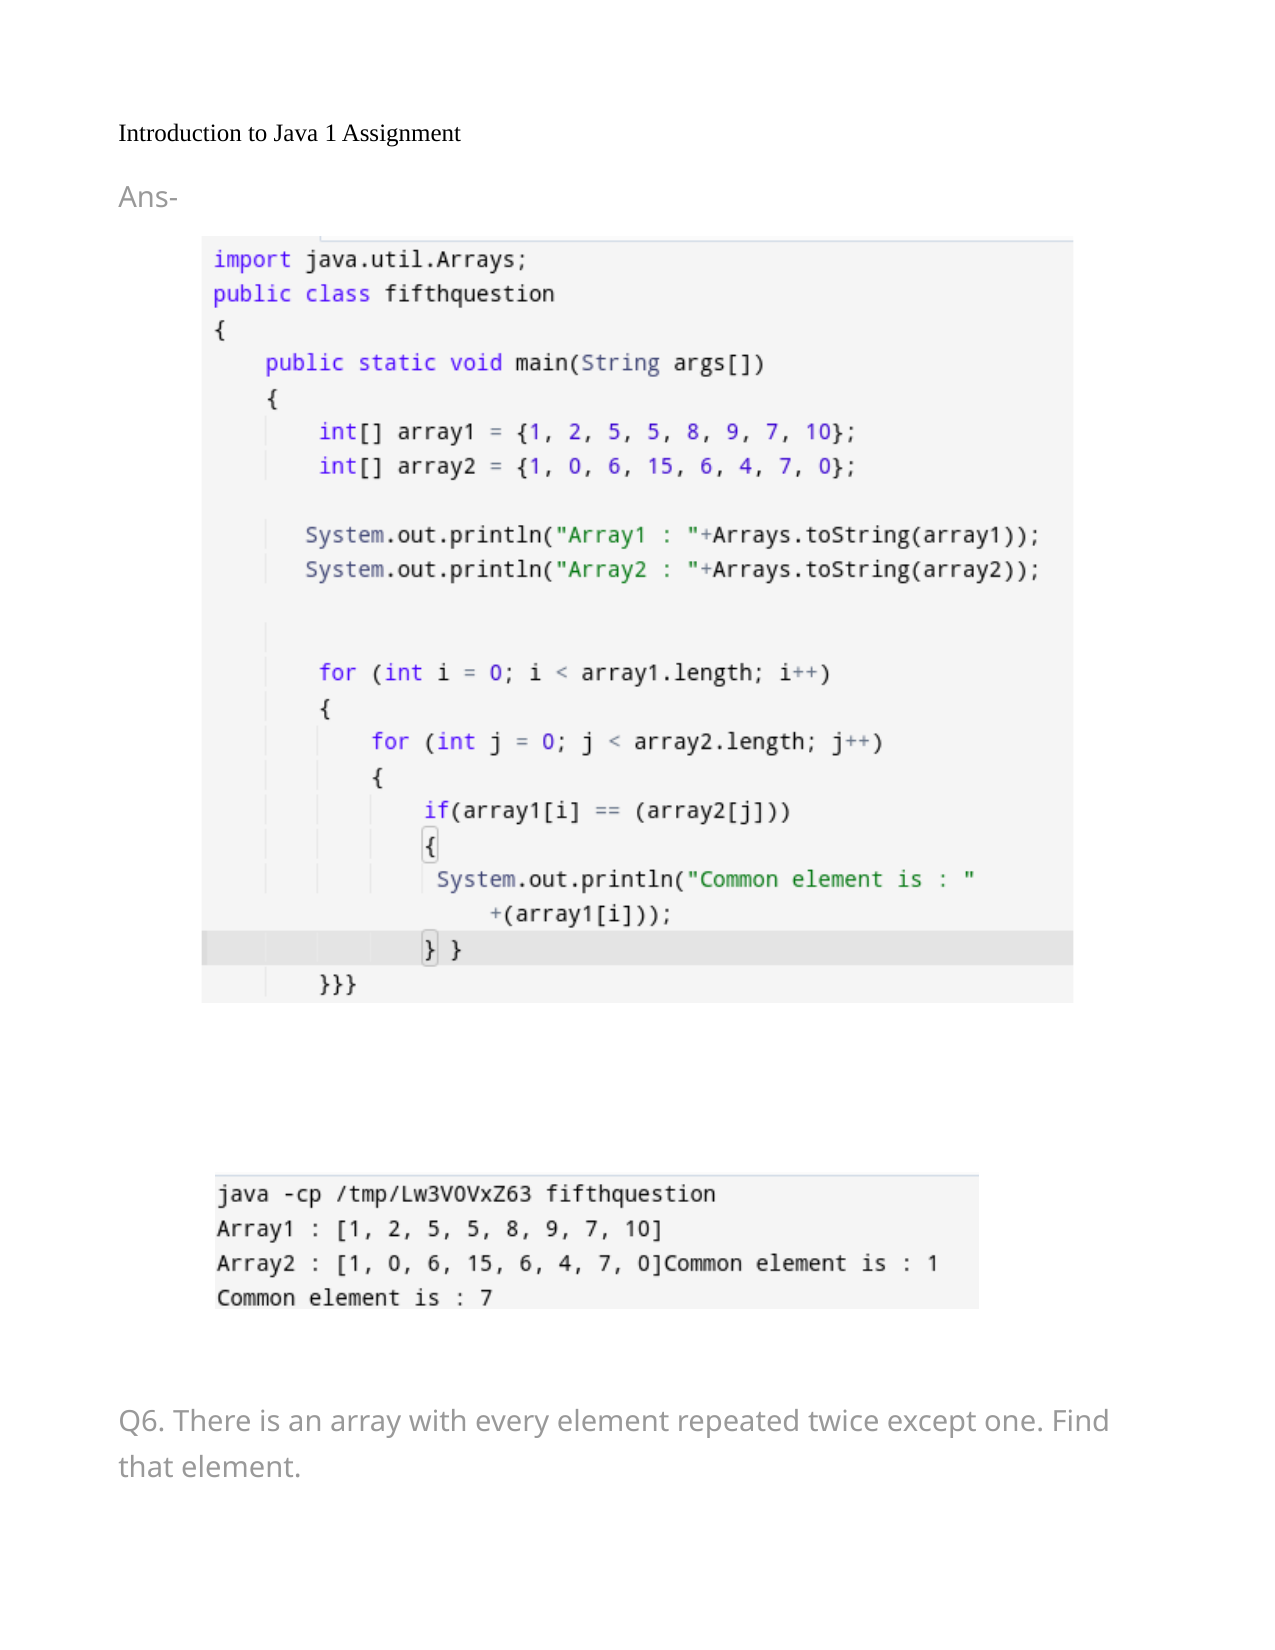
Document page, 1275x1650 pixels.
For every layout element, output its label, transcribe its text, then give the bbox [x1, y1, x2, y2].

text Ans- [118, 176, 1157, 216]
picture [201, 236, 1074, 1003]
text Q6. There is an array with every element repeated twice except one. Find that element. [118, 1400, 1157, 1486]
picture [215, 1172, 979, 1309]
